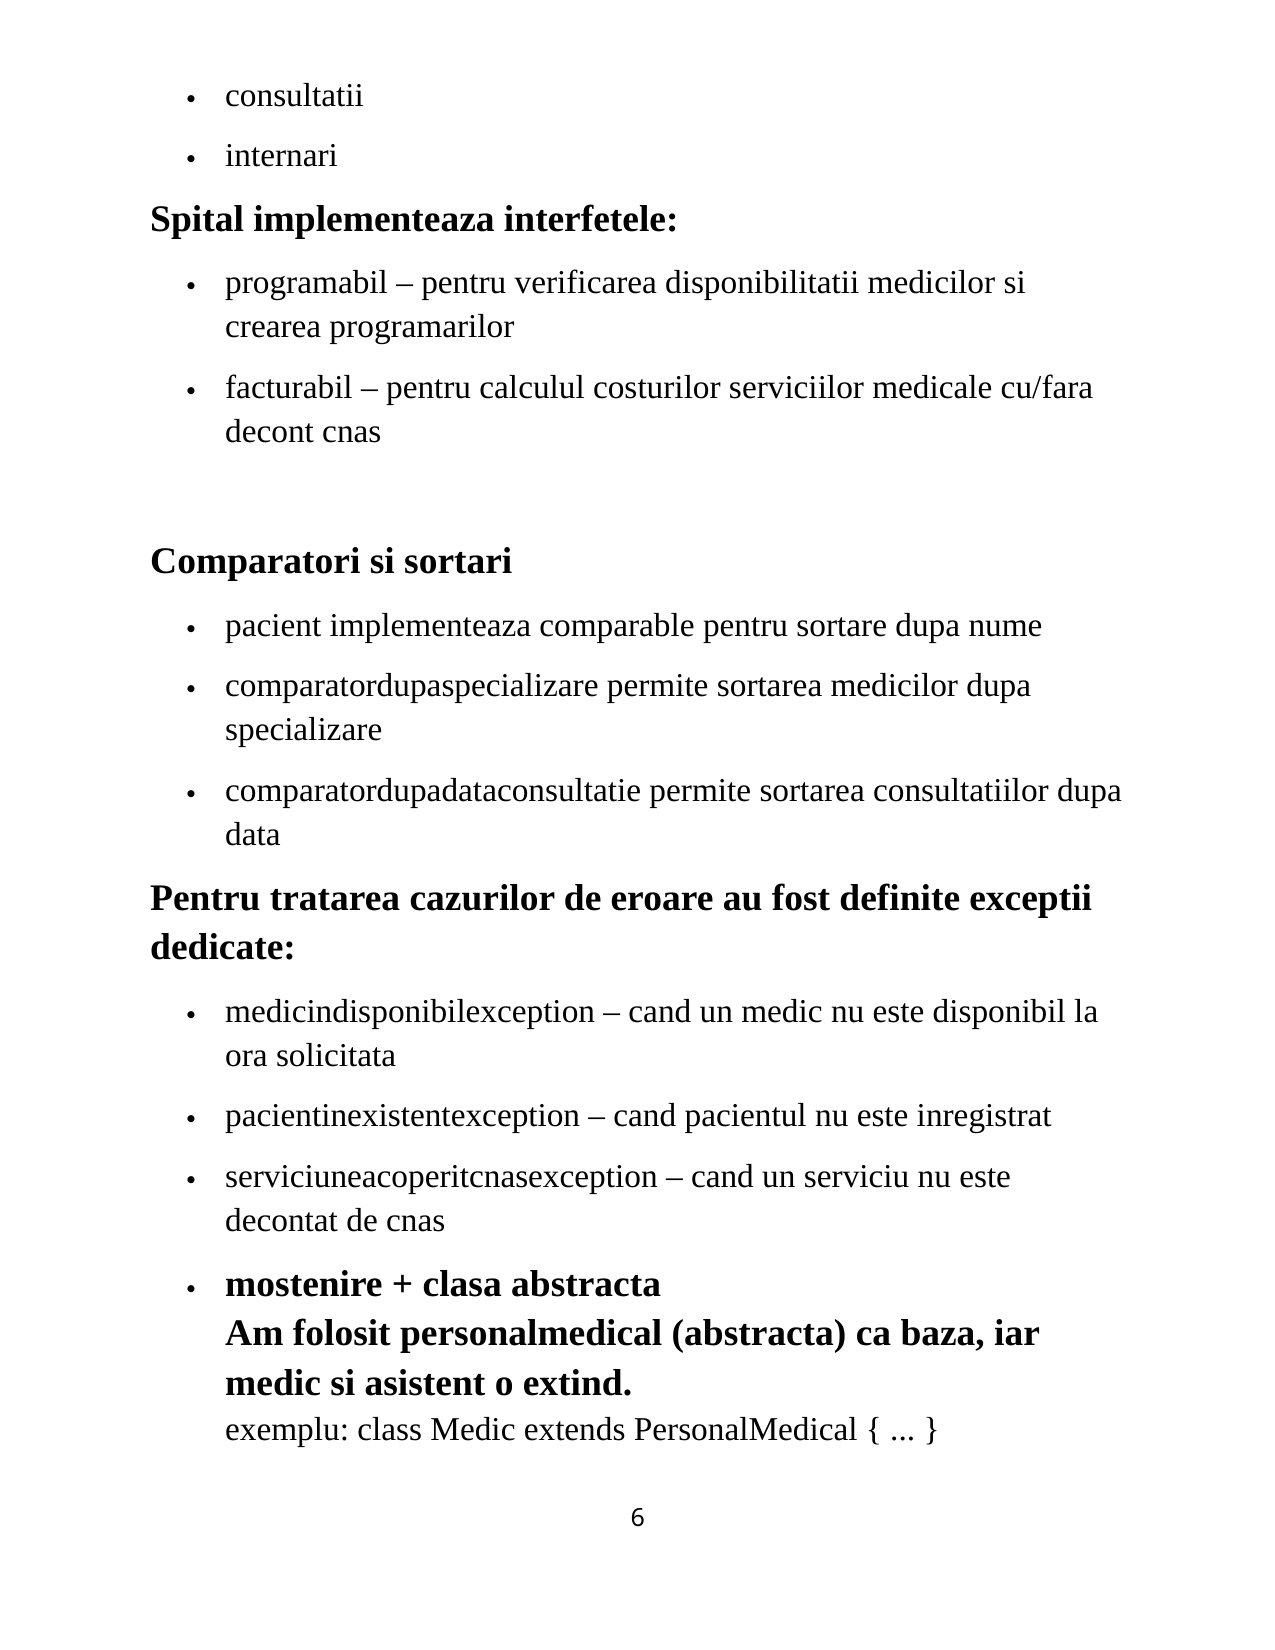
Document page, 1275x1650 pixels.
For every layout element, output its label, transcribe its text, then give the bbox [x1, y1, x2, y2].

list medicindisponibilexception – cand un medic nu este disponibil la ora solicitata [187, 991, 1125, 1073]
text Pentru tratarea cazurilor de eroare au fost definite exceptii dedicate: [150, 875, 1125, 968]
text Comparatori si sortari [150, 538, 1125, 582]
list internari [187, 136, 1125, 174]
list pacient implementeaza comparable pentru sortare dupa nume [187, 605, 1125, 643]
list comparatordupadataconsultatie permite sortarea consultatiilor dupa data [187, 770, 1125, 853]
list programabil – pentru verificarea disponibilitatii medicilor si crearea programarilor [187, 263, 1125, 345]
list mostenire + clasa abstracta Am folosit personalmedical (abstracta) ca baza, iar medic si asistent o extind. exemplu: class Medic extends PersonalMedical { ... } [187, 1261, 1125, 1448]
list serviciuneacoperitcnasexception – cand un serviciu nu este decontat de cnas [187, 1156, 1125, 1239]
list facturabil – pentru calculul costurilor serviciilor medicale cu/fara decont cnas [187, 367, 1125, 450]
list consultatii [187, 75, 1125, 113]
list comparatordupaspecializare permite sortarea medicilor dupa specializare [187, 666, 1125, 748]
text Spital implementeaza interfetele: [150, 196, 1125, 239]
list pacientinexistentexception – cand pacientul nu este inregistrat [187, 1096, 1125, 1134]
